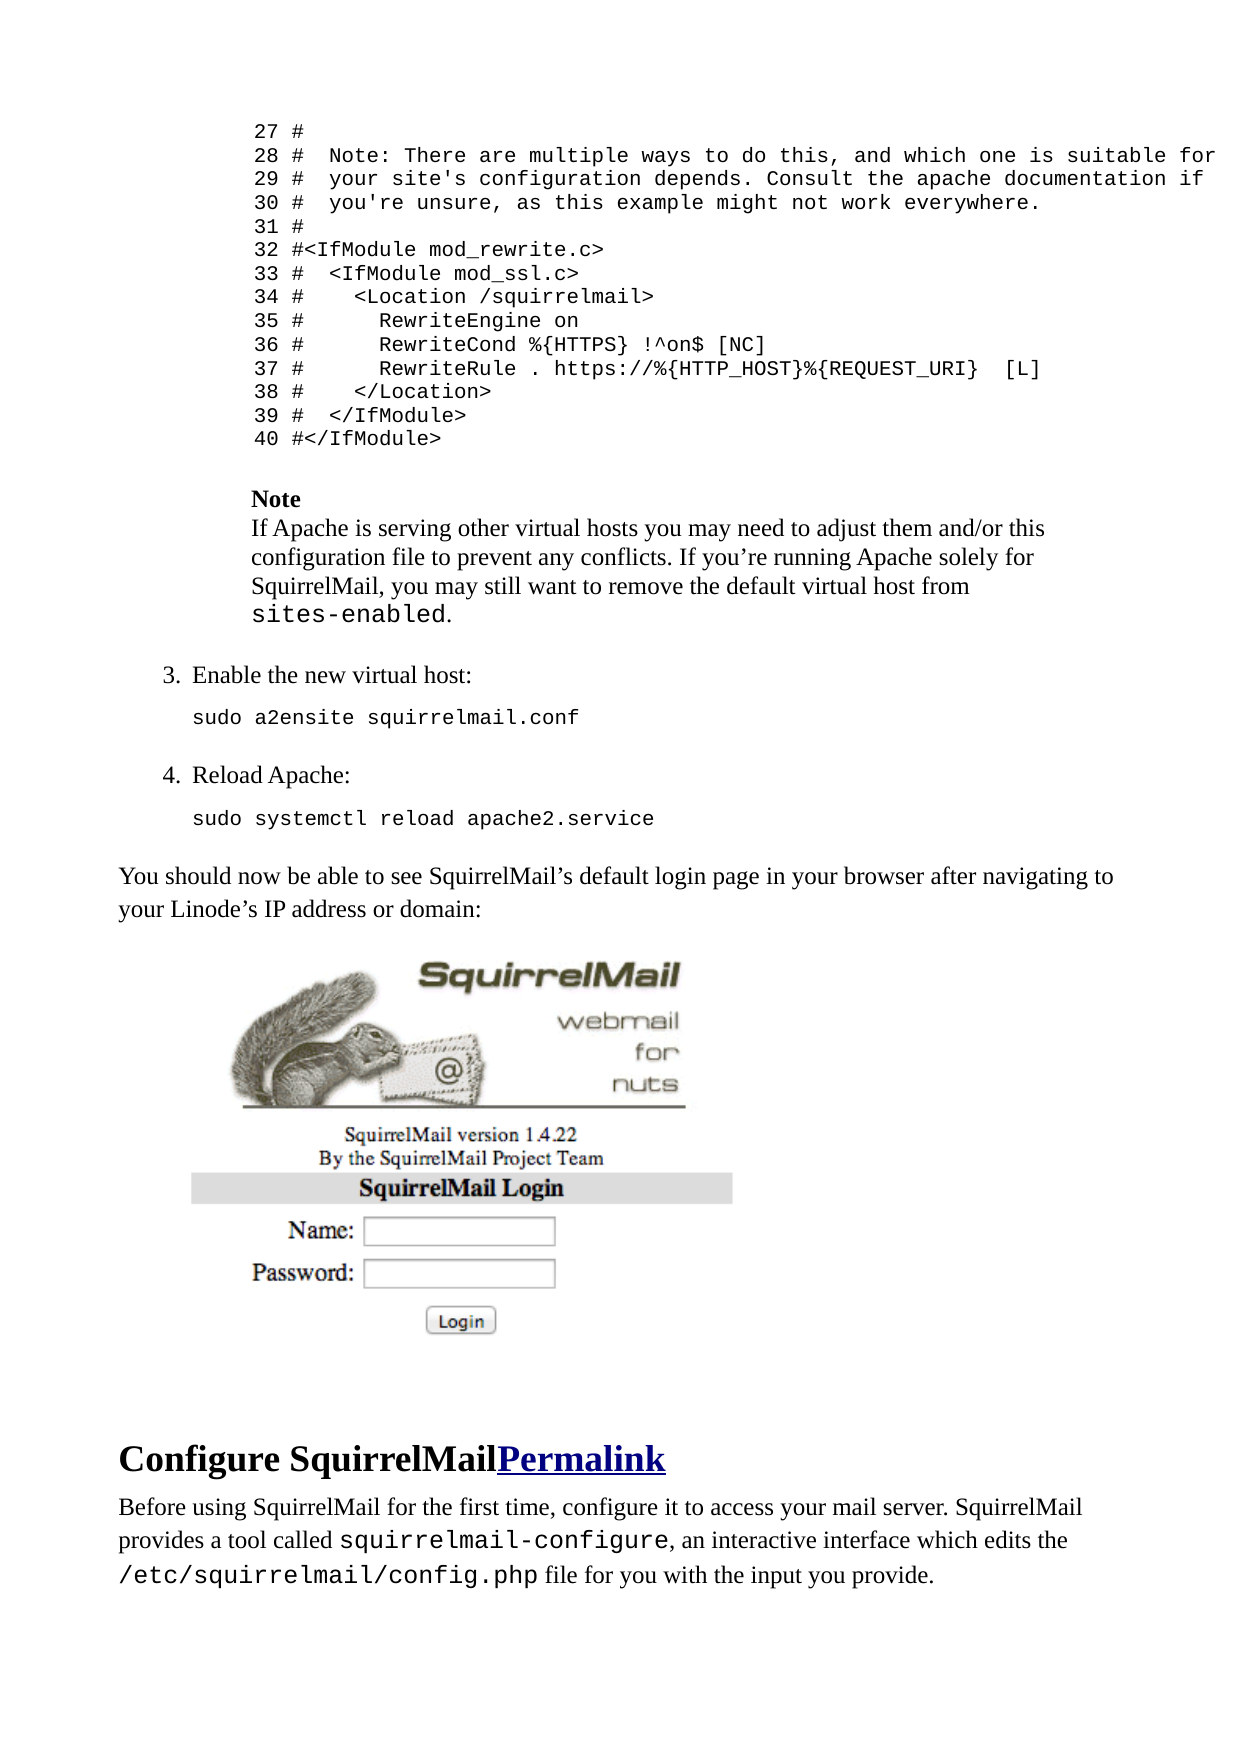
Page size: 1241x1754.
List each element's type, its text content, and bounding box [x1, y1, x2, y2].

list Note [221, 484, 1063, 513]
picture [118, 941, 797, 1397]
text You should now be able to see SquirrelMail’s default login page in your browser after navigating to your Linode’s IP address or domain: [118, 861, 1122, 923]
table_header 27 28 29 30 31 32 33 34 35 36 37 38 39 40 [251, 118, 288, 484]
list sudo a2ensite squirrelmail.conf [162, 707, 1122, 731]
table_header # # Note: There are multiple ways to do this, and which one is suitable for # your site's configuration depends. Consult the apache documentation if # you're unsure, as this example might not work everywhere. # #<IfModule mod_rewrite.c> # <IfModule mod_ssl.c> # <Location /squirrelmail> # RewriteEngine on # RewriteCond %{HTTPS} !^on$ [NC] # RewriteRule . https://%{HTTP_HOST}%{REQUEST_URI} [L] # </Location> # </IfModule> #</IfModule> [289, 118, 1229, 484]
text Before using SquirrelMail for the first time, configure it to access your mail server. SquirrelMail provides a tool called squirrelmail-configure, an interactive interface which edits the /etc/squirrelmail/config.php file for you with the input you provide. [118, 1492, 1122, 1591]
list If Apache is serving other virtual hosts you may need to adjust them and/or this configuration file to prevent any conflicts. If you’re running Apache solely for SquirrelMail, you may still want to remove the default virtual host from sites-enabled. [221, 513, 1063, 630]
subtitle Configure SquirrelMailPermalink [118, 1436, 1122, 1479]
list Enable the new virtual host: [162, 660, 1122, 688]
list sudo systemctl reload apache2.service [162, 808, 1122, 832]
list Reload Apache: [162, 761, 1122, 789]
